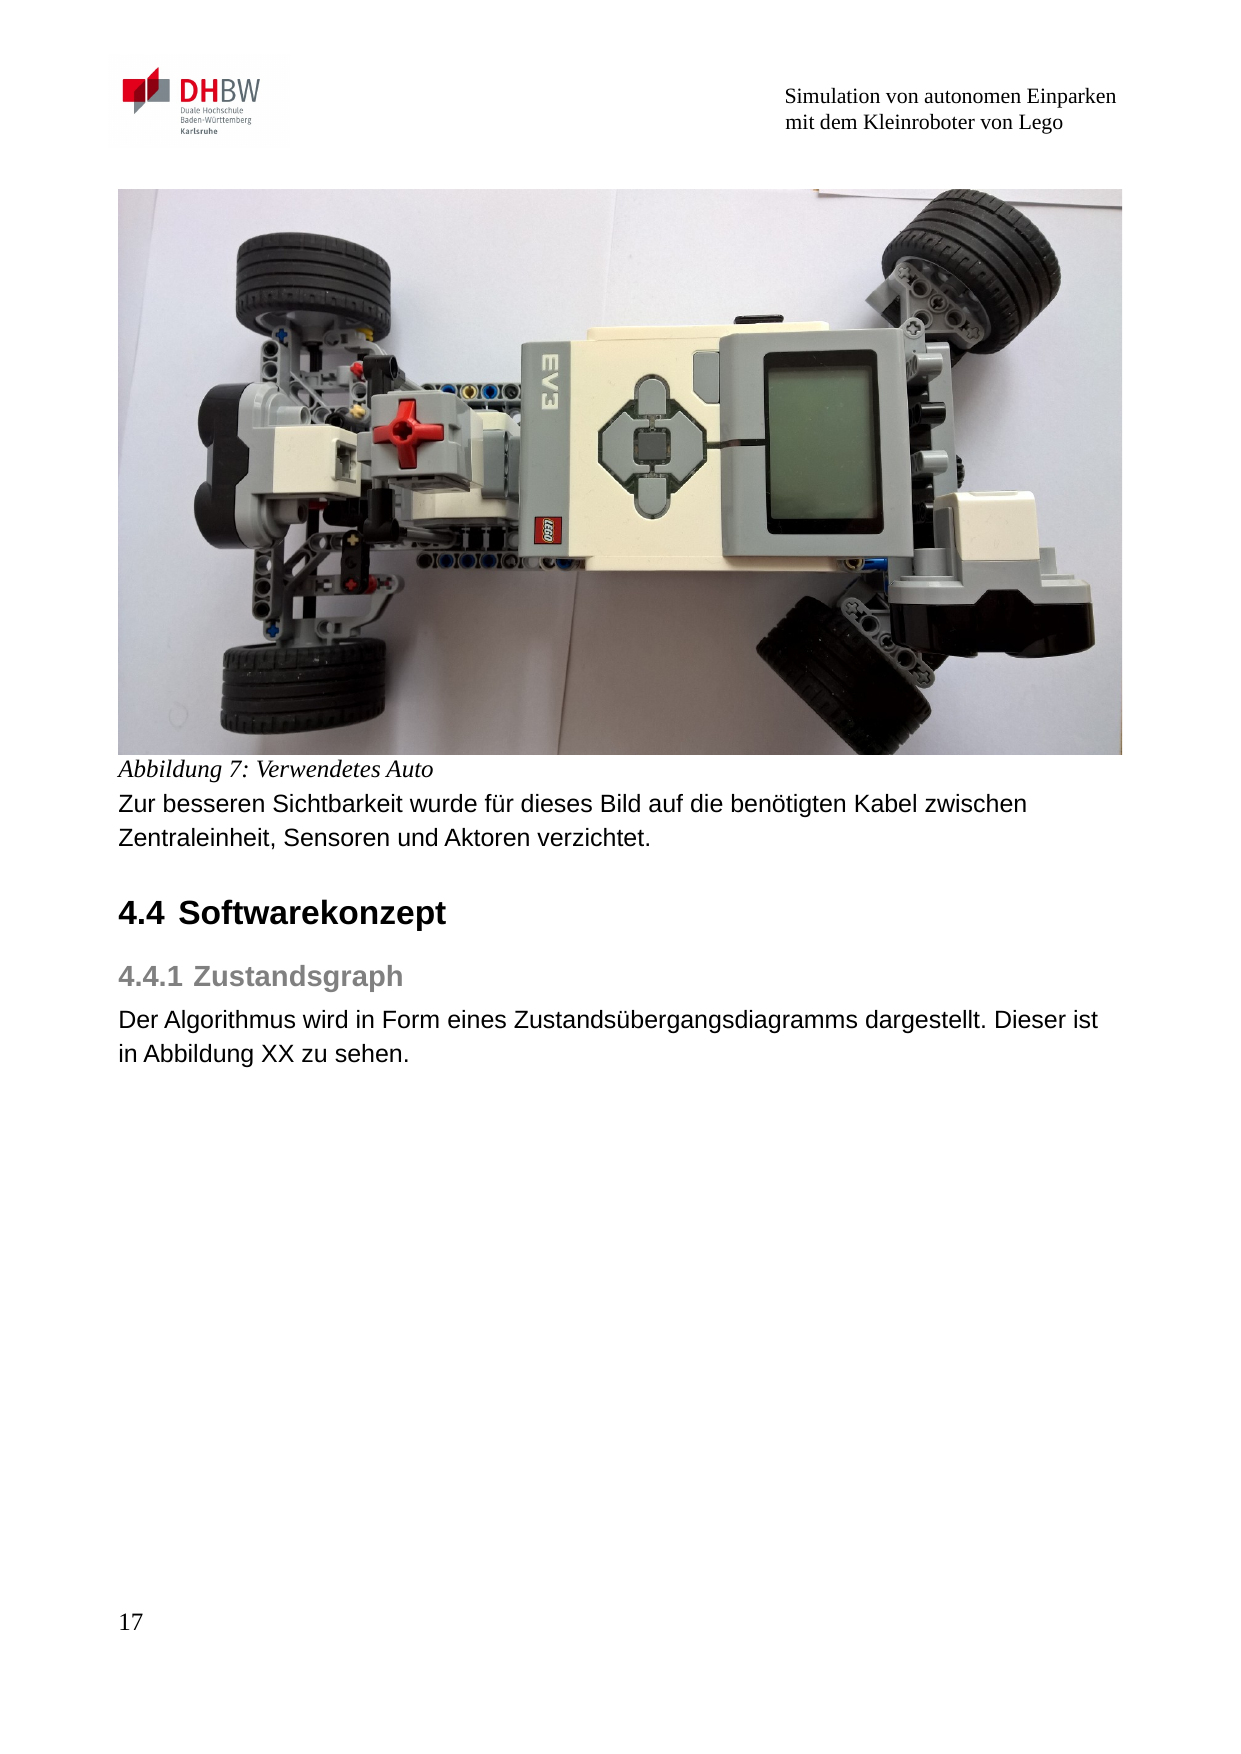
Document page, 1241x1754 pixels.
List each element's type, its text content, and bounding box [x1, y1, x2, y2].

picture [118, 189, 1123, 755]
text [118, 177, 1122, 189]
subtitle Softwarekonzept [118, 893, 1122, 932]
text Zur besseren Sichtbarkeit wurde für dieses Bild auf die benötigten Kabel zwischen Zentraleinheit, Sensoren und Aktoren verzichtet. [118, 783, 1122, 852]
picture [108, 54, 291, 148]
subtitle Zustandsgraph [118, 959, 1122, 992]
text Abbildung 7: Verwendetes Auto [118, 755, 1122, 783]
text Der Algorithmus wird in Form eines Zustandsübergangsdiagramms dargestellt. Dieser ist in Abbildung XX zu sehen. [118, 1005, 1122, 1068]
